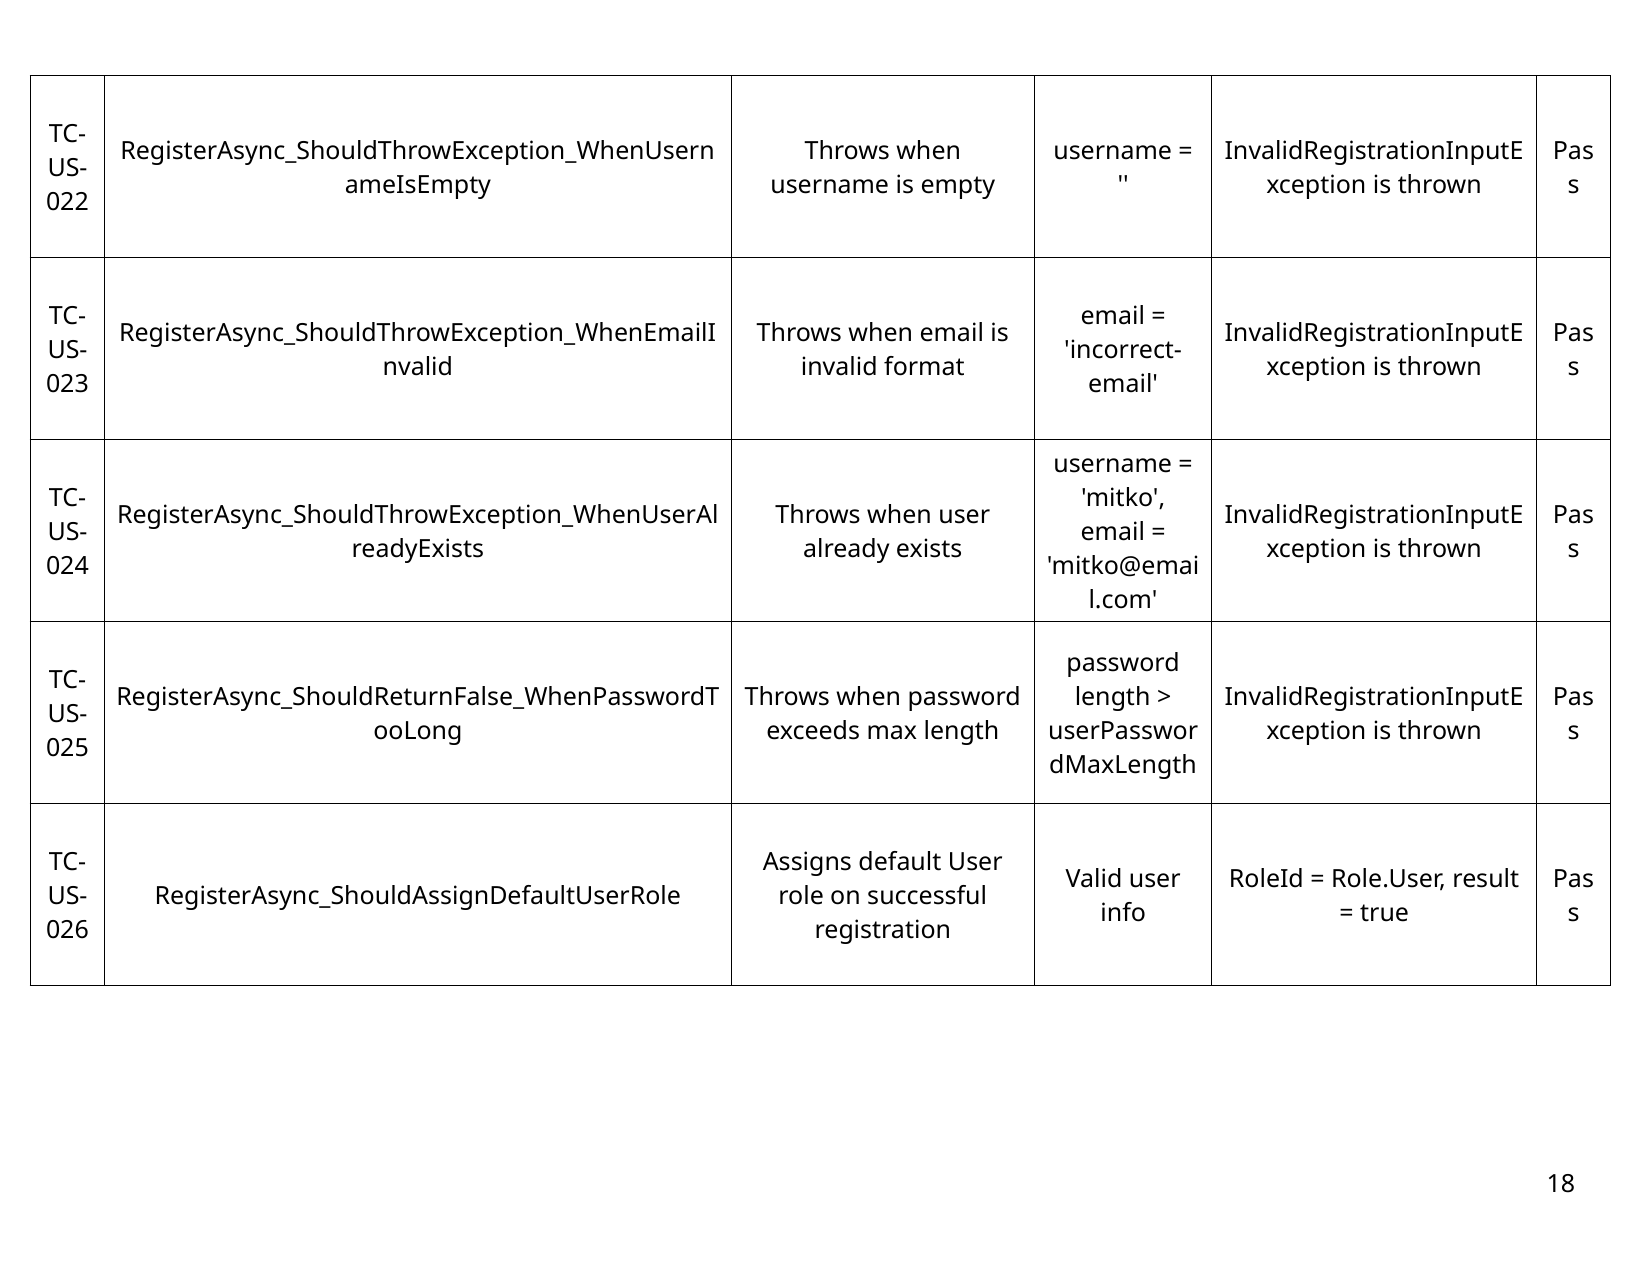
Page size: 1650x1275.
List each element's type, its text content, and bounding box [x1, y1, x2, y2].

table_cell RegisterAsync_ShouldReturnFalse_WhenPasswordTooLong [105, 622, 731, 803]
table_cell Valid user info [1035, 804, 1211, 985]
table_cell email = 'incorrect-email' [1035, 258, 1211, 439]
table_cell Throws when user already exists [732, 440, 1034, 621]
table_cell InvalidRegistrationInputException is thrown [1212, 76, 1536, 257]
table_cell username = 'mitko', email = 'mitko@email.com' [1035, 440, 1211, 621]
table_cell InvalidRegistrationInputException is thrown [1212, 622, 1536, 803]
table_cell RoleId = Role.User, result = true [1212, 804, 1536, 985]
table_cell Throws when username is empty [732, 76, 1034, 257]
table_cell RegisterAsync_ShouldThrowException_WhenUsernameIsEmpty [105, 76, 731, 257]
table_cell Pass [1537, 76, 1610, 257]
table_cell Pass [1537, 804, 1610, 985]
table_cell Pass [1537, 258, 1610, 439]
table_cell TC-US-024 [31, 440, 104, 621]
table_cell TC-US-022 [31, 76, 104, 257]
table_cell RegisterAsync_ShouldThrowException_WhenEmailInvalid [105, 258, 731, 439]
table_cell Pass [1537, 440, 1610, 621]
table_cell Assigns default User role on successful registration [732, 804, 1034, 985]
table_cell TC-US-023 [31, 258, 104, 439]
table_cell Throws when password exceeds max length [732, 622, 1034, 803]
table_cell TC-US-026 [31, 804, 104, 985]
table_cell password length > userPasswordMaxLength [1035, 622, 1211, 803]
table_cell TC-US-025 [31, 622, 104, 803]
table_cell RegisterAsync_ShouldAssignDefaultUserRole [105, 804, 731, 985]
table_cell InvalidRegistrationInputException is thrown [1212, 440, 1536, 621]
table_cell Pass [1537, 622, 1610, 803]
table_cell RegisterAsync_ShouldThrowException_WhenUserAlreadyExists [105, 440, 731, 621]
table_cell Throws when email is invalid format [732, 258, 1034, 439]
table_cell username = '' [1035, 76, 1211, 257]
table_cell InvalidRegistrationInputException is thrown [1212, 258, 1536, 439]
